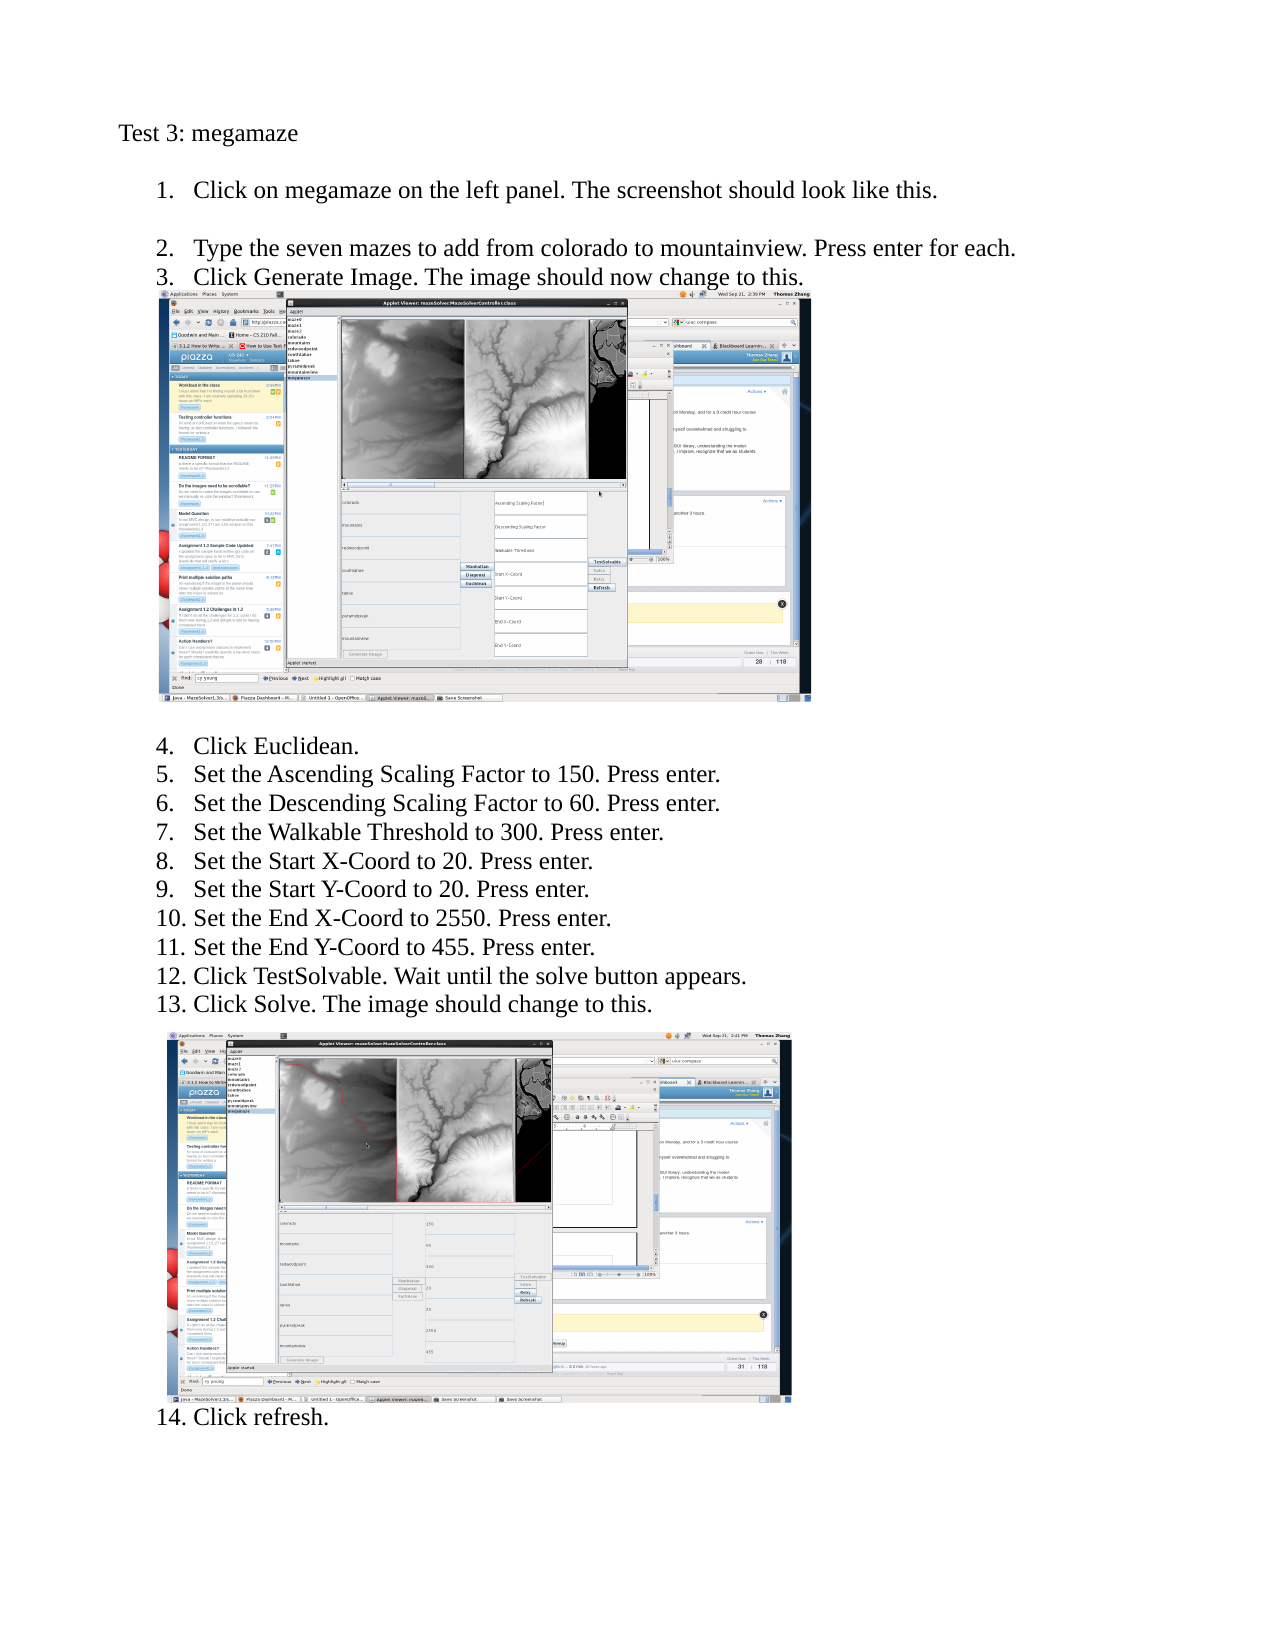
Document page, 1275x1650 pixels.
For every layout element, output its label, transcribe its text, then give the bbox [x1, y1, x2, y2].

list Set the End Y-Coord to 455. Press enter. [156, 932, 1157, 961]
list Set the Ascending Scaling Factor to 150. Press enter. [156, 759, 1157, 788]
picture [167, 1032, 792, 1403]
text Test 3: megamaze [118, 118, 1157, 147]
list Click Euclidean. [156, 731, 1157, 759]
picture [158, 290, 812, 702]
list Set the Start Y-Coord to 20. Press enter. [156, 874, 1157, 903]
list Click Solve. The image should change to this. [156, 989, 1157, 1018]
list Click Generate Image. The image should now change to this. [156, 262, 1157, 291]
list Click on megamaze on the left panel. The screenshot should look like this. [156, 176, 1157, 204]
list Set the Descending Scaling Factor to 60. Press enter. [156, 788, 1157, 817]
list Set the Walkable Threshold to 300. Press enter. [156, 817, 1157, 846]
list Click TestSolvable. Wait until the solve button appears. [156, 961, 1157, 989]
list Set the End X-Coord to 2550. Press enter. [156, 903, 1157, 932]
list Click refresh. [156, 1018, 1157, 1431]
list Set the Start X-Coord to 20. Press enter. [156, 846, 1157, 874]
list Type the seven mazes to add from colorado to mountainview. Press enter for each. [156, 233, 1157, 262]
